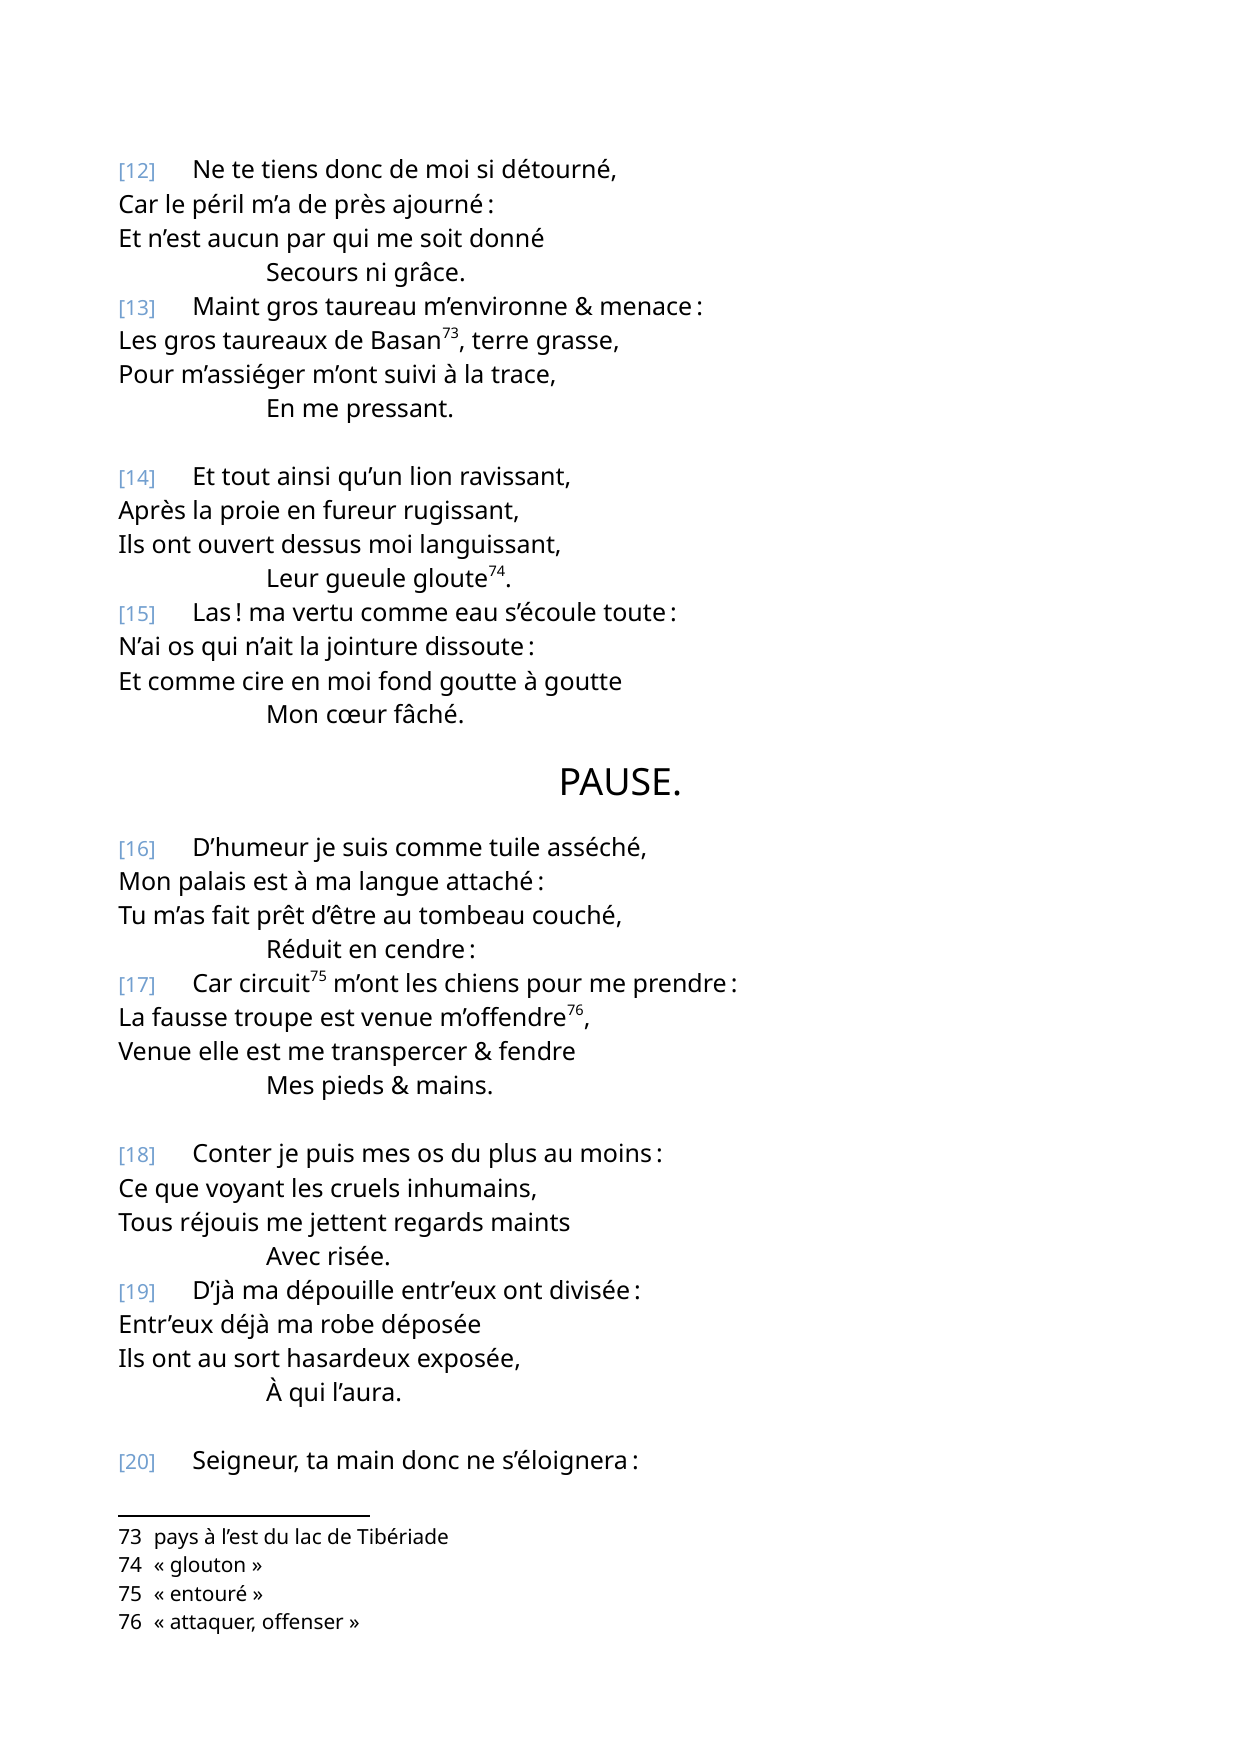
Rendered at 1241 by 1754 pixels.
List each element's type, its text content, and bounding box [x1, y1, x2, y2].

text Tu m’as fait prêt d’être au tombeau couché, [118, 898, 1122, 932]
text Mon palais est à ma langue attaché : [118, 864, 1122, 898]
text Ils ont ouvert dessus moi languissant, [118, 527, 1122, 561]
text En me pressant. [118, 391, 1122, 425]
text Leur gueule gloute. [118, 561, 1122, 595]
text À qui l’aura. [118, 1374, 1122, 1409]
text Avec risée. [118, 1238, 1122, 1272]
text Venue elle est me transpercer & fendre [118, 1034, 1122, 1068]
text Après la proie en fureur rugissant, [118, 493, 1122, 527]
text [13] Maint gros taureau m’environne & menace : [118, 288, 1122, 322]
text N’ai os qui n’ait la jointure dissoute : [118, 629, 1122, 663]
text Mes pieds & mains. [118, 1068, 1122, 1102]
text Les gros taureaux de Basan, terre grasse, [118, 322, 1122, 357]
text pays à l’est du lac de Tibériade [118, 1522, 1122, 1551]
text Pour m’assiéger m’ont suivi à la trace, [118, 357, 1122, 391]
text PAUSE. [118, 755, 1122, 806]
text [17] Car circuit m’ont les chiens pour me prendre : [118, 966, 1122, 1000]
text Entr’eux déjà ma robe déposée [118, 1306, 1122, 1341]
text [14] Et tout ainsi qu’un lion ravissant, [118, 459, 1122, 493]
text [12] Ne te tiens donc de moi si détourné, [118, 152, 1122, 186]
text Et comme cire en moi fond goutte à goutte [118, 663, 1122, 697]
text Tous réjouis me jettent regards maints [118, 1204, 1122, 1238]
text Ils ont au sort hasardeux exposée, [118, 1341, 1122, 1374]
text [15] Las ! ma vertu comme eau s’écoule toute : [118, 595, 1122, 629]
text Réduit en cendre : [118, 932, 1122, 966]
text « attaquer, offenser » [118, 1607, 1122, 1636]
text Mon cœur fâché. [118, 697, 1122, 731]
text Et n’est aucun par qui me soit donné [118, 220, 1122, 254]
text [19] D’jà ma dépouille entr’eux ont divisée : [118, 1272, 1122, 1306]
text [20] Seigneur, ta main donc ne s’éloignera : [118, 1443, 1122, 1477]
text Secours ni grâce. [118, 254, 1122, 288]
text [16] D’humeur je suis comme tuile asséché, [118, 829, 1122, 864]
text « entouré » [118, 1579, 1122, 1607]
text « glouton » [118, 1551, 1122, 1579]
text [18] Conter je puis mes os du plus au moins : [118, 1136, 1122, 1170]
text Ce que voyant les cruels inhumains, [118, 1170, 1122, 1204]
text La fausse troupe est venue m’offendre, [118, 1000, 1122, 1034]
text Car le péril m’a de près ajourné : [118, 186, 1122, 220]
